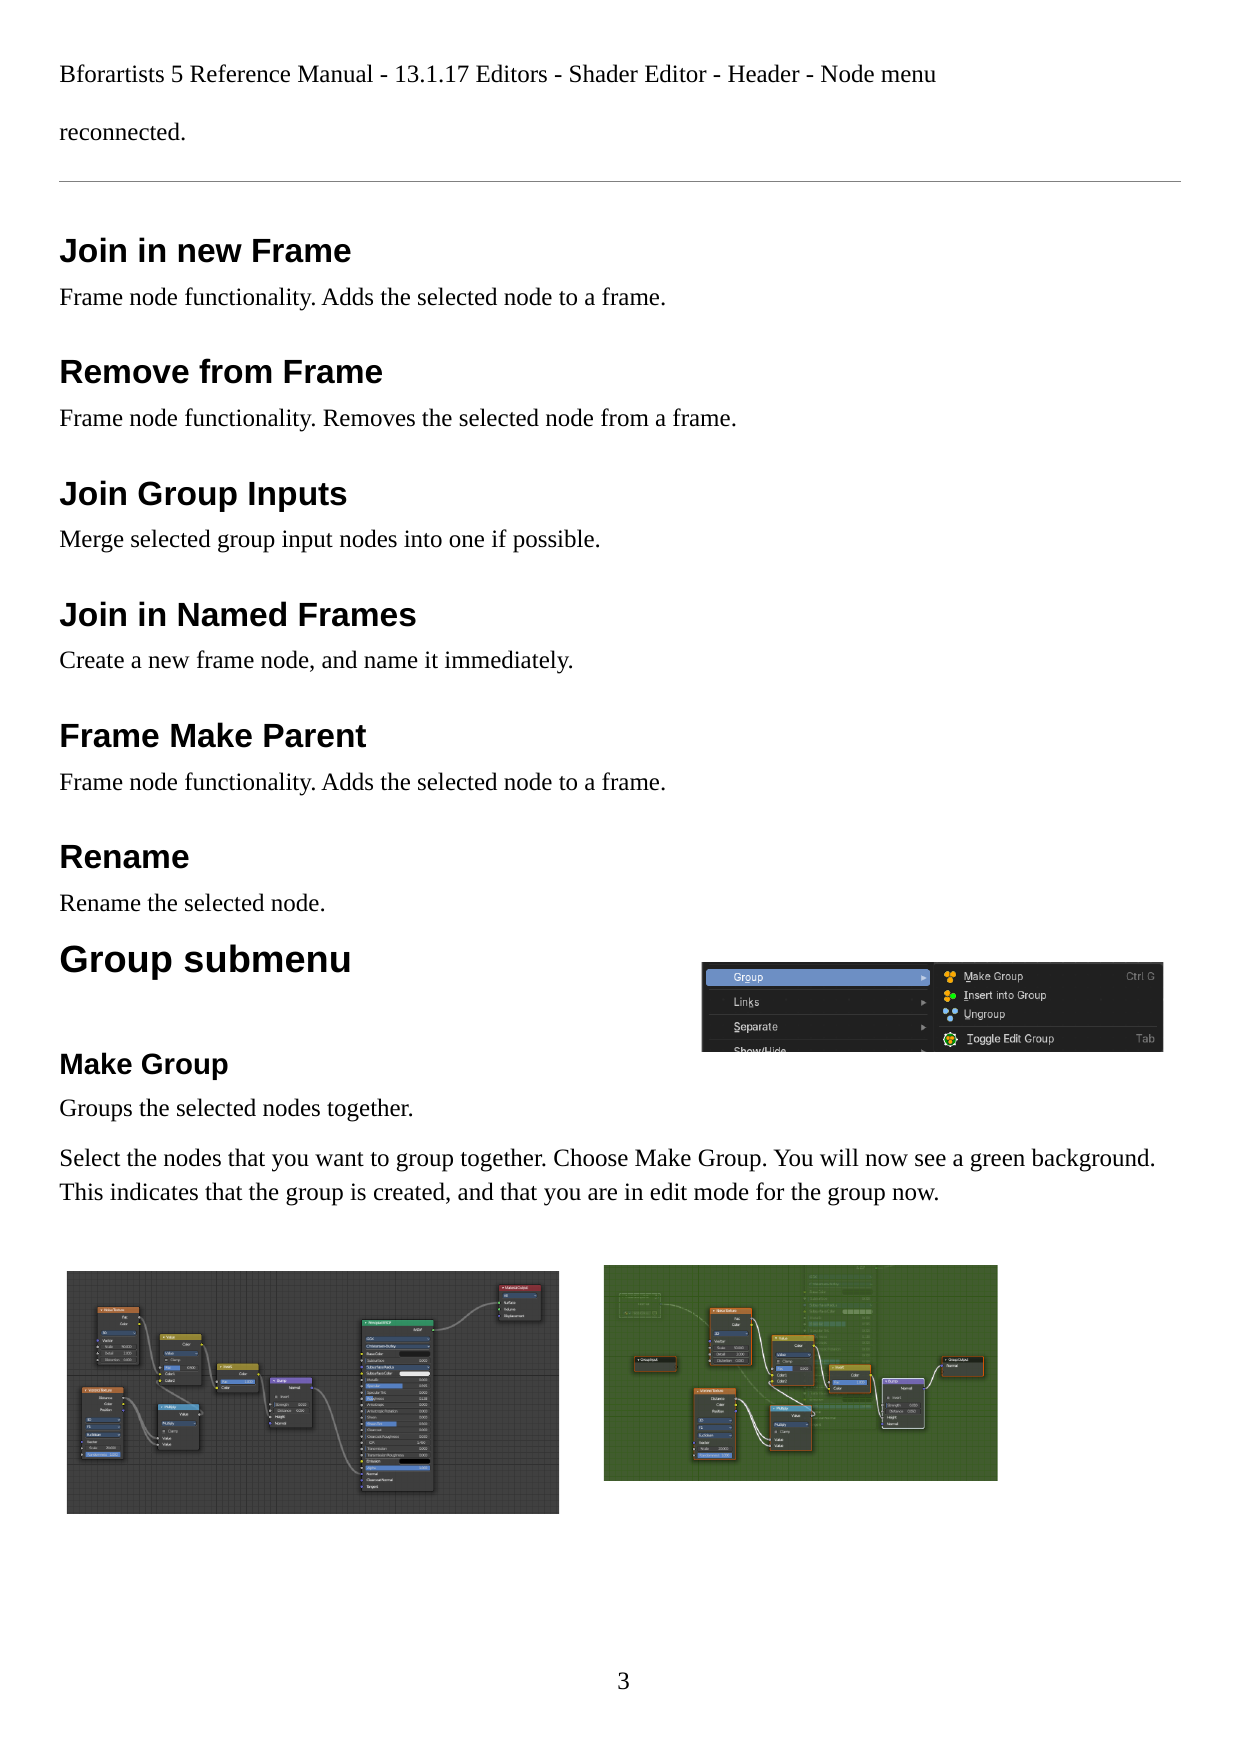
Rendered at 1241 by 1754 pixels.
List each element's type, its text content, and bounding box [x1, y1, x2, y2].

text Select the nodes that you want to group together. Choose Make Group. You will now see a green background. This indicates that the group is created, and that you are in edit mode for the group now. [59, 1143, 1181, 1206]
subtitle Rename [59, 837, 1181, 875]
picture [701, 962, 1164, 1052]
text Frame node functionality. Adds the selected node to a frame. [59, 767, 1181, 795]
picture [66, 1271, 560, 1514]
subtitle Group submenu [59, 937, 1181, 980]
subtitle Frame Make Parent [59, 716, 1181, 754]
text Rename the selected node. [59, 888, 1181, 916]
text Groups the selected nodes together. [59, 1093, 1181, 1122]
text Frame node functionality. Removes the selected node from a frame. [59, 403, 1181, 432]
text reconnected. [59, 117, 1181, 146]
text Create a new frame node, and name it immediately. [59, 646, 1181, 674]
subtitle Join in new Frame [59, 231, 1181, 270]
text Frame node functionality. Adds the selected node to a frame. [59, 282, 1181, 311]
subtitle Join Group Inputs [59, 473, 1181, 512]
text Merge selected group input nodes into one if possible. [59, 524, 1181, 553]
subtitle Join in Named Frames [59, 594, 1181, 633]
subtitle Make Group [59, 1047, 1181, 1081]
picture [603, 1265, 998, 1481]
subtitle Remove from Frame [59, 352, 1181, 391]
